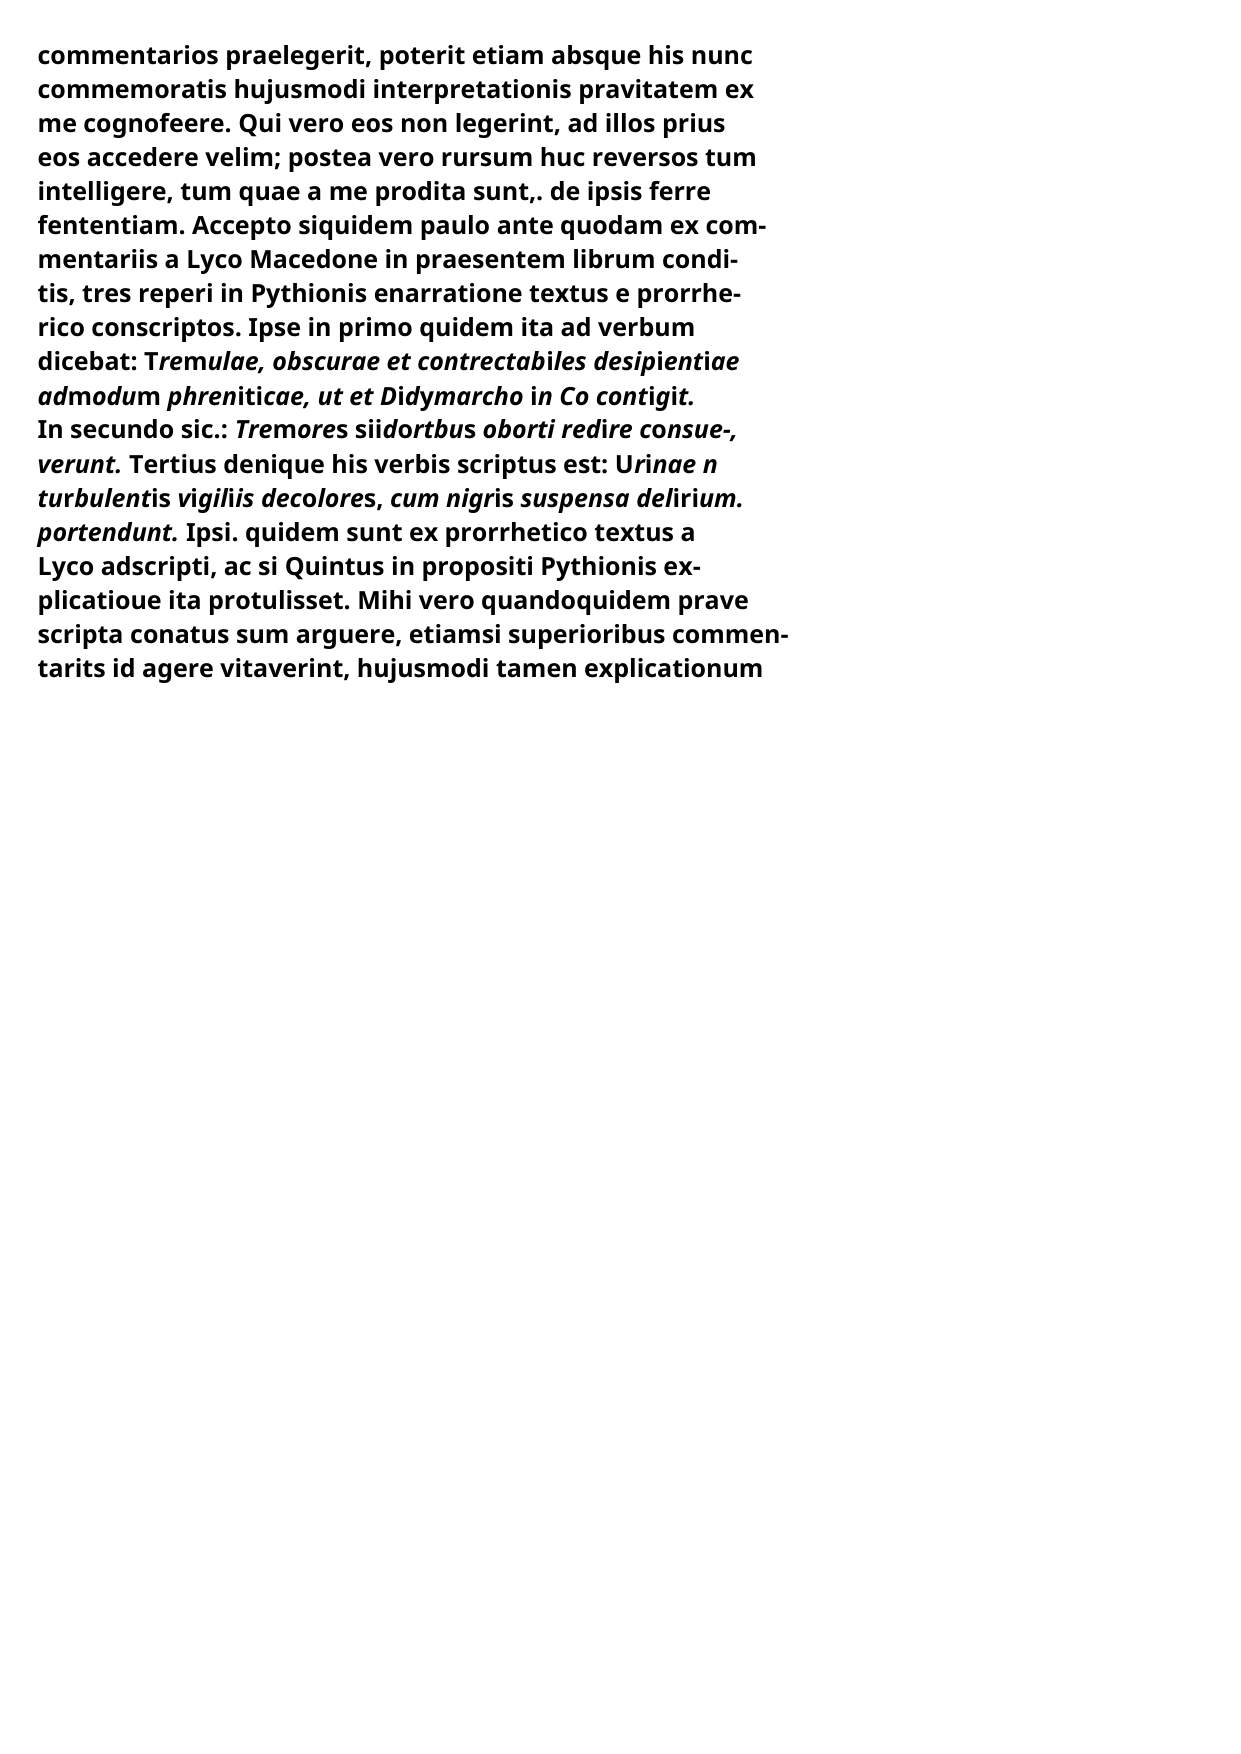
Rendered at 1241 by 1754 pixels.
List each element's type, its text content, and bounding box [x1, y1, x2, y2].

text commentarios praelegerit, poterit etiam absque his nunc commemoratis hujusmodi interpretationis pravitatem ex me cognofeere. Qui vero eos non legerint, ad illos prius eos accedere velim; postea vero rursum huc reversos tum intelligere, tum quae a me prodita sunt,. de ipsis ferre fententiam. Accepto siquidem paulo ante quodam ex com- mentariis a Lyco Macedone in praesentem librum condi- tis, tres reperi in Pythionis enarratione textus e prorrhe- rico conscriptos. Ipse in primo quidem ita ad verbum dicebat: Tremulae, obscurae et contrectabiles desipientiae admodum phreniticae, ut et Didymarcho in Co contigit. In secundo sic.: Tremores siidortbus oborti redire consue-, verunt. Tertius denique his verbis scriptus est: Urinae n turbulentis vigiliis decolores, cum nigris suspensa delirium. portendunt. Ipsi. quidem sunt ex prorrhetico textus a Lyco adscripti, ac si Quintus in propositi Pythionis ex- plicatioue ita protulisset. Mihi vero quandoquidem prave scripta conatus sum arguere, etiamsi superioribus commen- tarits id agere vitaverint, hujusmodi tamen explicationum [37, 37, 1203, 685]
